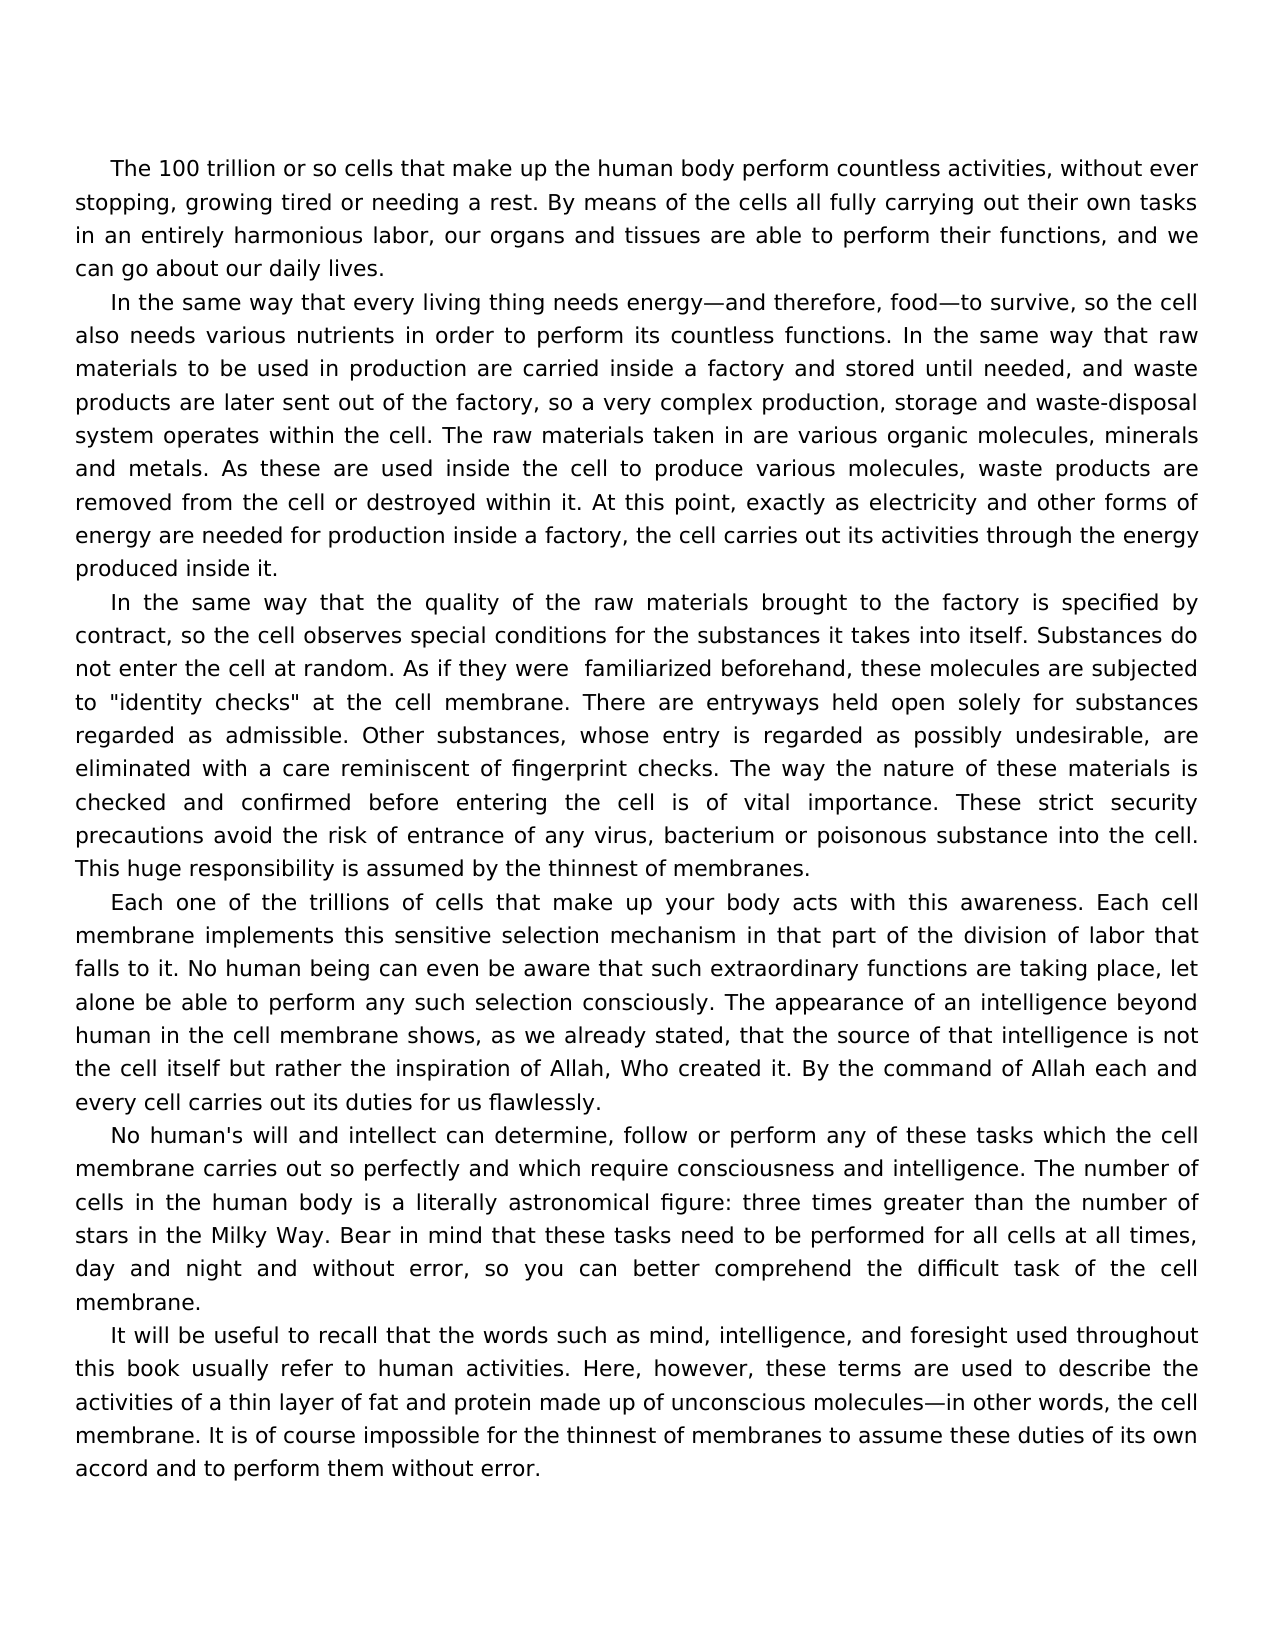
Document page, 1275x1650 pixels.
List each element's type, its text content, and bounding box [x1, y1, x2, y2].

text No human's will and intellect can determine, follow or perform any of these tasks which the cell membrane carries out so perfectly and which require consciousness and intelligence. The number of cells in the human body is a literally astronomical figure: three times greater than the number of stars in the Milky Way. Bear in mind that these tasks need to be performed for all cells at all times, day and night and without error, so you can better comprehend the difficult task of the cell membrane. [75, 1117, 1200, 1317]
text In the same way that the quality of the raw materials brought to the factory is specified by contract, so the cell observes special conditions for the substances it takes into itself. Substances do not enter the cell at random. As if they were familiarized beforehand, these molecules are subjected to "identity checks" at the cell membrane. There are entryways held open solely for substances regarded as admissible. Other substances, whose entry is regarded as possibly undesirable, are eliminated with a care reminiscent of fingerprint checks. The way the nature of these materials is checked and confirmed before entering the cell is of vital importance. These strict security precautions avoid the risk of entrance of any virus, bacterium or poisonous substance into the cell. This huge responsibility is assumed by the thinnest of membranes. [75, 583, 1200, 883]
text It will be useful to recall that the words such as mind, intelligence, and foresight used throughout this book usually refer to human activities. Here, however, these terms are used to describe the activities of a thin layer of fat and protein made up of unconscious molecules—in other words, the cell membrane. It is of course impossible for the thinnest of membranes to assume these duties of its own accord and to perform them without error. [75, 1317, 1200, 1483]
text The 100 trillion or so cells that make up the human body perform countless activities, without ever stopping, growing tired or needing a rest. By means of the cells all fully carrying out their own tasks in an entirely harmonious labor, our organs and tissues are able to perform their functions, and we can go about our daily lives. [75, 150, 1200, 283]
text In the same way that every living thing needs energy—and therefore, food—to survive, so the cell also needs various nutrients in order to perform its countless functions. In the same way that raw materials to be used in production are carried inside a factory and stored until needed, and waste products are later sent out of the factory, so a very complex production, storage and waste-disposal system operates within the cell. The raw materials taken in are various organic molecules, minerals and metals. As these are used inside the cell to produce various molecules, waste products are removed from the cell or destroyed within it. At this point, exactly as electricity and other forms of energy are needed for production inside a factory, the cell carries out its activities through the energy produced inside it. [75, 283, 1200, 583]
text Each one of the trillions of cells that make up your body acts with this awareness. Each cell membrane implements this sensitive selection mechanism in that part of the division of labor that falls to it. No human being can even be aware that such extraordinary functions are taking place, let alone be able to perform any such selection consciously. The appearance of an intelligence beyond human in the cell membrane shows, as we already stated, that the source of that intelligence is not the cell itself but rather the inspiration of Allah, Who created it. By the command of Allah each and every cell carries out its duties for us flawlessly. [75, 883, 1200, 1117]
